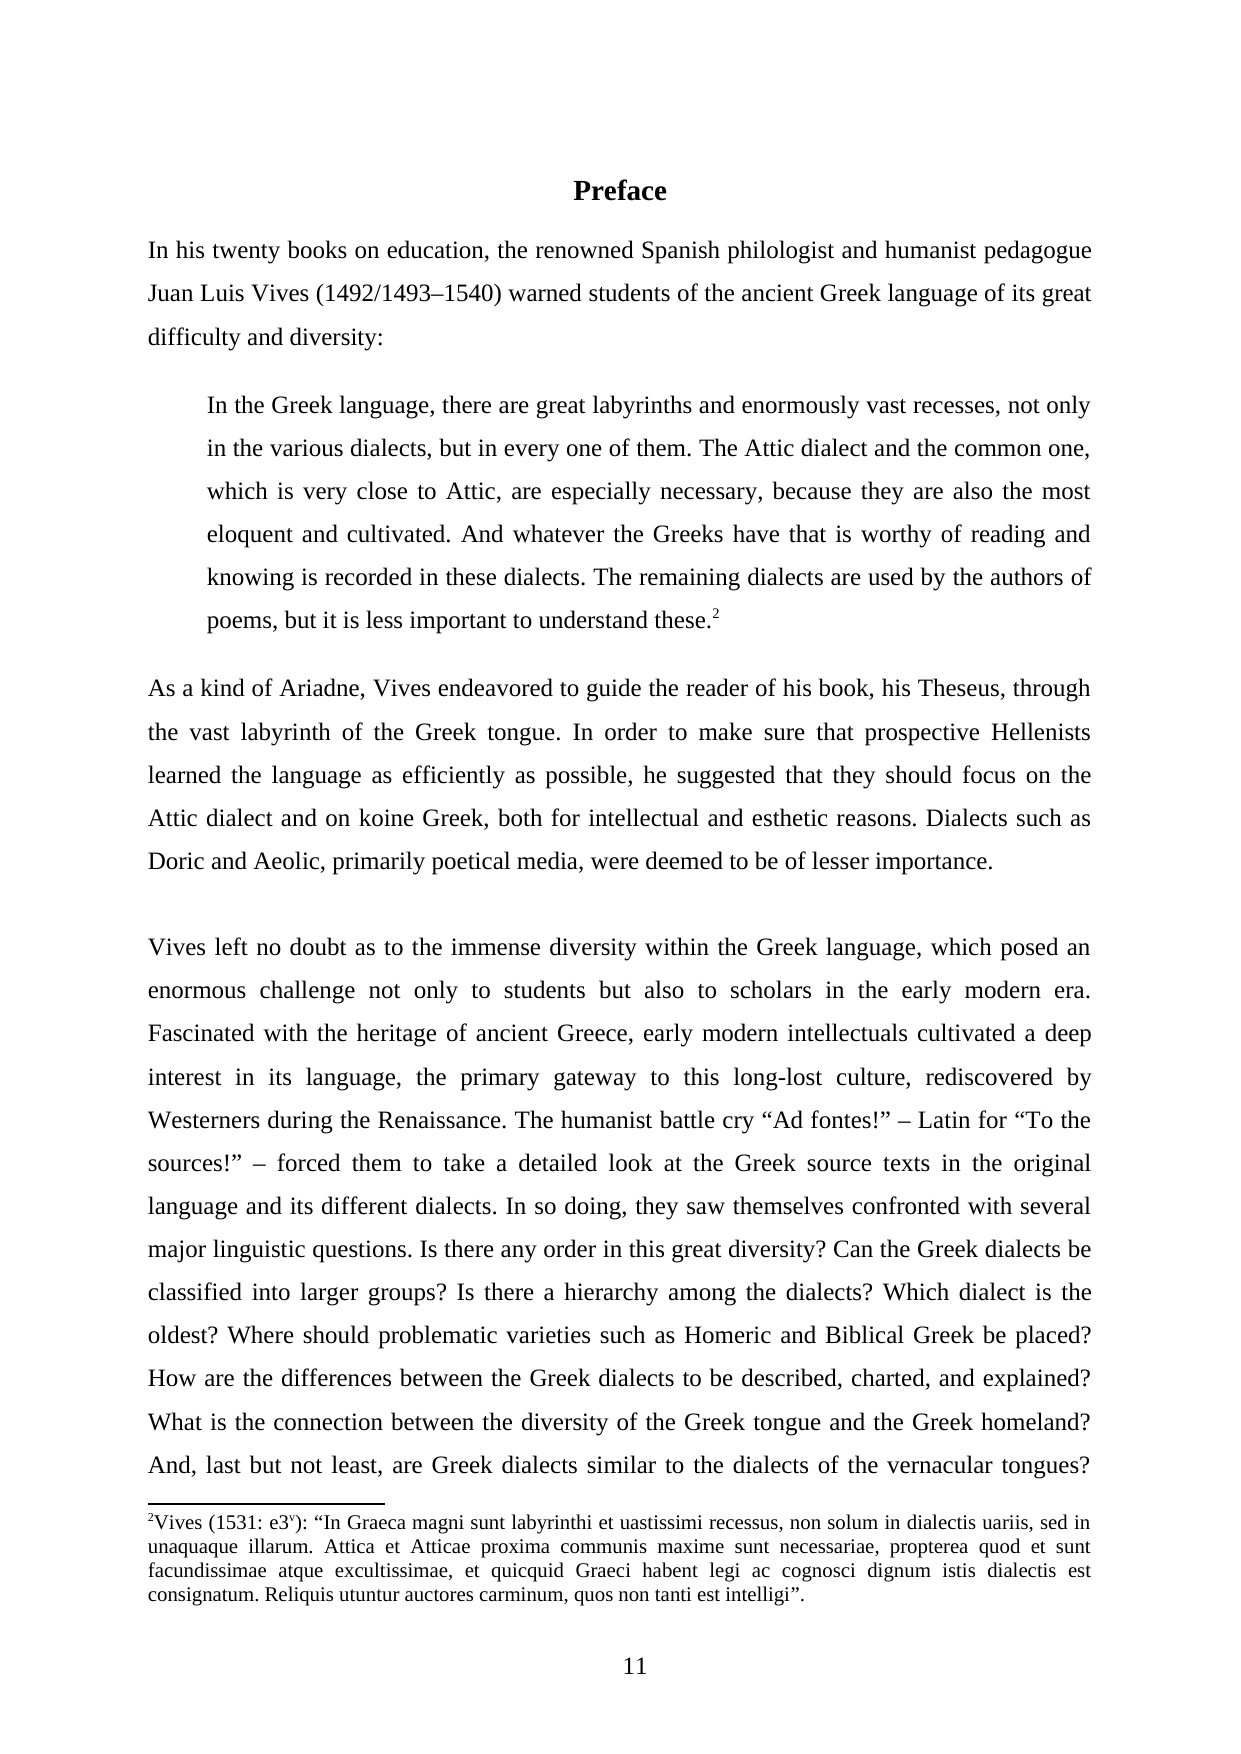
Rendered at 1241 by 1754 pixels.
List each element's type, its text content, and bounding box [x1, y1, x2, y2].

text In the Greek language, there are great labyrinths and enormously vast recesses, not only in the various dialects, but in every one of them. The Attic dialect and the common one, which is very close to Attic, are especially necessary, because they are also the most eloquent and cultivated. And whatever the Greeks have that is worthy of reading and knowing is recorded in these dialects. The remaining dialects are used by the authors of poems, but it is less important to understand these. [207, 390, 1093, 634]
subtitle Preface [148, 173, 1093, 206]
text In his twenty books on education, the renowned Spanish philologist and humanist pedagogue Juan Luis Vives (1492/1493–1540) warned students of the ancient Greek language of its great difficulty and diversity: [148, 235, 1093, 350]
text As a kind of Ariadne, Vives endeavored to guide the reader of his book, his Theseus, through the vast labyrinth of the Greek tongue. In order to make sure that prospective Hellenists learned the language as efficiently as possible, he suggested that they should focus on the Attic dialect and on koine Greek, both for intellectual and esthetic reasons. Dialects such as Doric and Aeolic, primarily poetical media, were deemed to be of lesser importance. [148, 673, 1093, 875]
text Vives left no doubt as to the immense diversity within the Greek language, which posed an enormous challenge not only to students but also to scholars in the early modern era. Fascinated with the heritage of ancient Greece, early modern intellectuals cultivated a deep interest in its language, the primary gateway to this long-lost culture, rediscovered by Westerners during the Renaissance. The humanist battle cry “Ad fontes!” – Latin for “To the sources!” – forced them to take a detailed look at the Greek source texts in the original language and its different dialects. In so doing, they saw themselves confronted with several major linguistic questions. Is there any order in this great diversity? Can the Greek dialects be classified into larger groups? Is there a hierarchy among the dialects? Which dialect is the oldest? Where should problematic varieties such as Homeric and Biblical Greek be placed? How are the differences between the Greek dialects to be described, charted, and explained? What is the connection between the diversity of the Greek tongue and the Greek homeland? And, last but not least, are Greek dialects similar to the dialects of the vernacular tongues? [148, 932, 1093, 1478]
text Vives (1531: e3v): “In Graeca magni sunt labyrinthi et uastissimi recessus, non solum in dialectis uariis, sed in unaquaque illarum. Attica et Atticae proxima communis maxime sunt necessariae, propterea quod et sunt facundissimae atque excultissimae, et quicquid Graeci habent legi ac cognosci dignum istis dialectis est consignatum. Reliquis utuntur auctores carminum, quos non tanti est intelligi”. [148, 1510, 1093, 1606]
